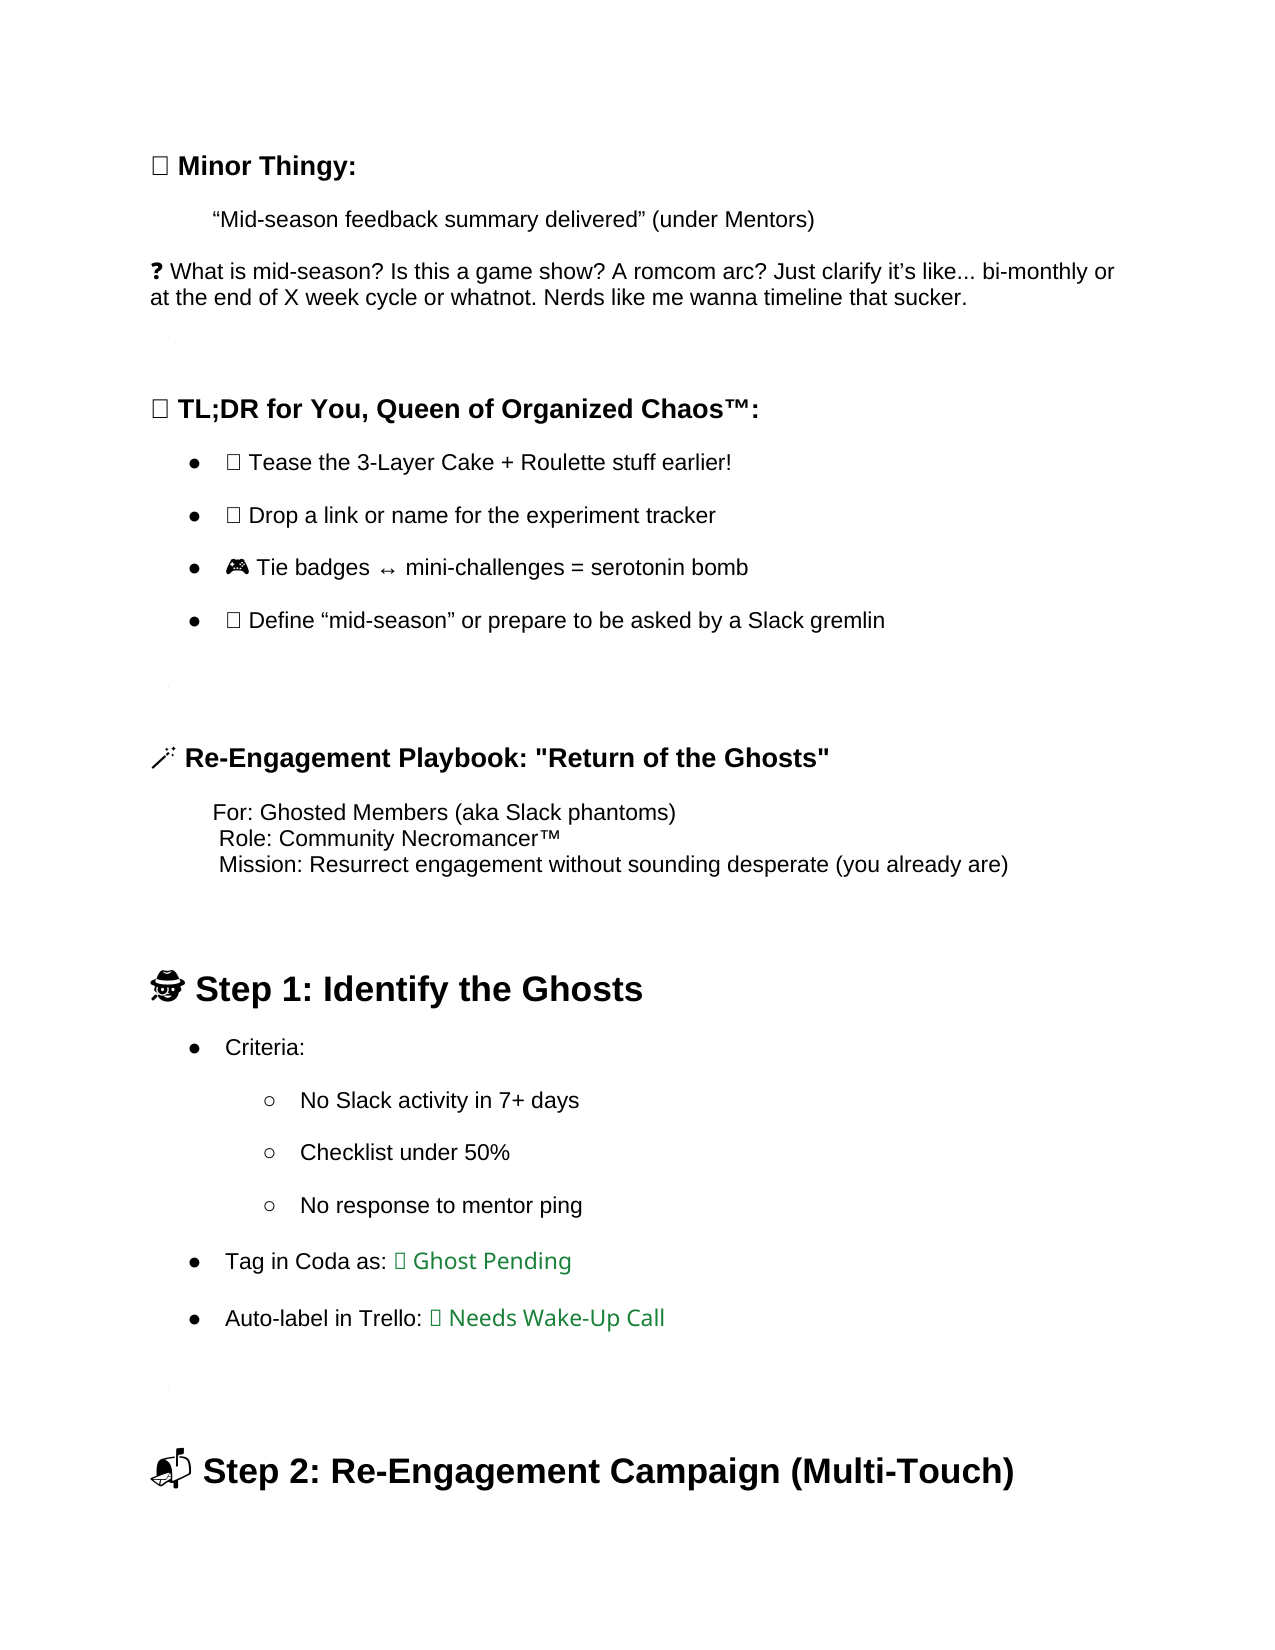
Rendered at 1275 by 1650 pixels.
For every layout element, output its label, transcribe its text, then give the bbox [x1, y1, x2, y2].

text ❓ What is mid-season? Is this a game show? A romcom arc? Just clarify it’s like... bi-monthly or at the end of X week cycle or whatnot. Nerds like me wanna timeline that sucker. [150, 258, 1125, 310]
list 🧪 Drop a link or name for the experiment tracker [187, 502, 1125, 554]
list 🔥 Tease the 3-Layer Cake + Roulette stuff earlier! [187, 449, 1125, 502]
subtitle 🏁 TL;DR for You, Queen of Organized Chaos™: [150, 393, 1125, 424]
subtitle 📬 Step 2: Re-Engagement Campaign (Multi-Touch) [150, 1451, 1125, 1491]
subtitle 🕵️ Step 1: Identify the Ghosts [150, 968, 1125, 1009]
list No response to mentor ping [262, 1192, 1125, 1245]
subtitle 🪄 Re-Engagement Playbook: "Return of the Ghosts" [150, 742, 1125, 773]
list Auto-label in Trello: 👻 Needs Wake-Up Call [187, 1302, 1125, 1360]
list ⏰ Define “mid-season” or prepare to be asked by a Slack gremlin [187, 607, 1125, 660]
subtitle 👀 Minor Thingy: [150, 150, 1125, 181]
list Criteria: [187, 1034, 1125, 1087]
list 🎮 Tie badges ↔️ mini-challenges = serotonin bomb [187, 554, 1125, 607]
list No Slack activity in 7+ days [262, 1087, 1125, 1139]
list Checklist under 50% [262, 1139, 1125, 1192]
list Tag in Coda as: 🫥 Ghost Pending [187, 1245, 1125, 1302]
text For: Ghosted Members (aka Slack phantoms) Role: Community Necromancer™ Mission: Resurrect engagement without sounding desperate (you already are) [212, 798, 1062, 877]
text “Mid-season feedback summary delivered” (under Mentors) [212, 206, 1062, 233]
